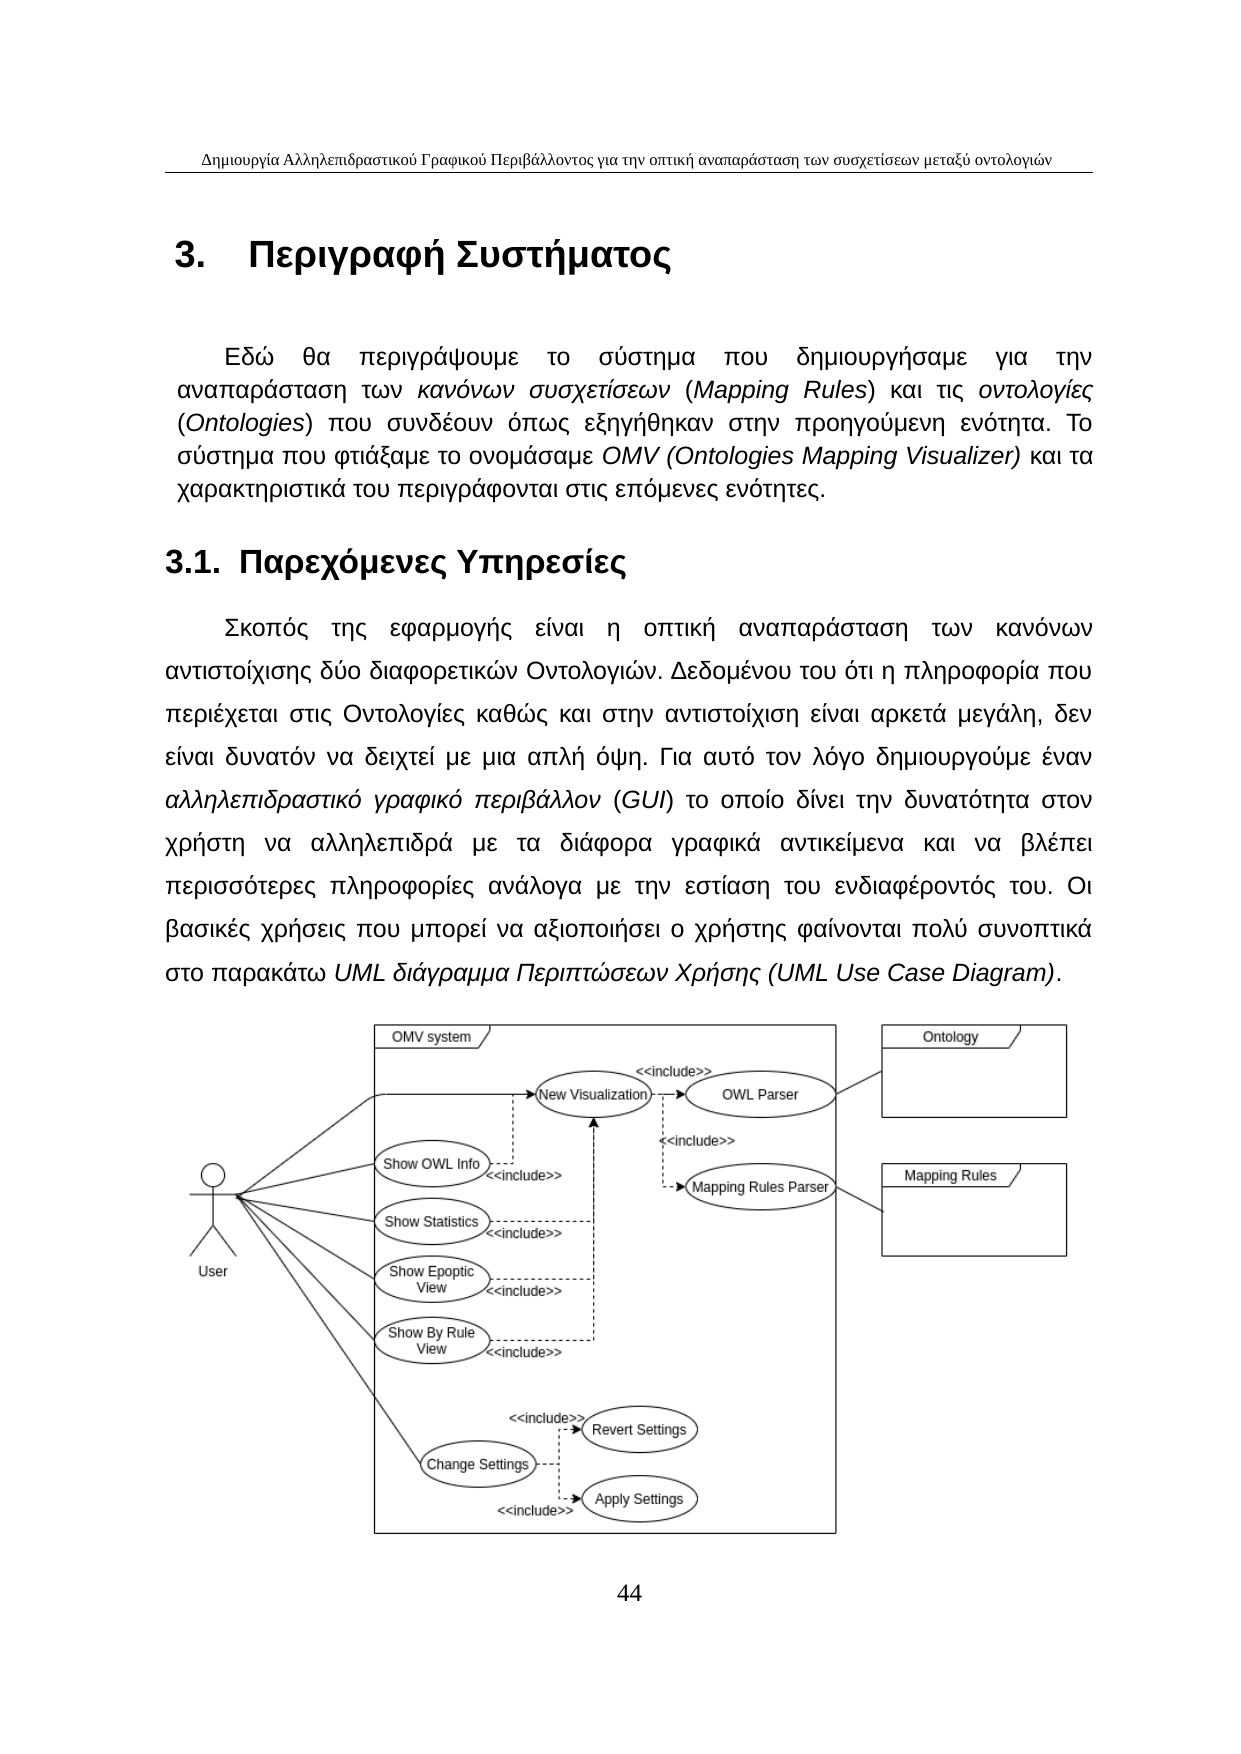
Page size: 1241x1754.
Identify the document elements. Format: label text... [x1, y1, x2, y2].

subtitle Παρεχόμενες Υπηρεσίες [165, 542, 1093, 581]
picture [186, 1021, 1073, 1541]
text Εδώ θα περιγράψουμε το σύστημα που δημιουργήσαμε για την αναπαράσταση των κανόνων συσχετίσεων (Mapping Rules) και τις οντολογίες (Ontologies) που συνδέουν όπως εξηγήθηκαν στην προηγούμενη ενότητα. Το σύστημα που φτιάξαμε το ονομάσαμε OMV (Ontologies Mapping Visualizer) και τα χαρακτηριστικά του περιγράφονται στις επόμενες ενότητες. [177, 342, 1093, 502]
text Σκοπός της εφαρμογής είναι η οπτική αναπαράσταση των κανόνων αντιστοίχισης δύο διαφορετικών Οντολογιών. Δεδομένου του ότι η πληροφορία που περιέχεται στις Οντολογίες καθώς και στην αντιστοίχιση είναι αρκετά μεγάλη, δεν είναι δυνατόν να δειχτεί με μια απλή όψη. Για αυτό τον λόγο δημιουργούμε έναν αλληλεπιδραστικό γραφικό περιβάλλον (GUI) το οποίο δίνει την δυνατότητα στον χρήστη να αλληλεπιδρά με τα διάφορα γραφικά αντικείμενα και να βλέπει περισσότερες πληροφορίες ανάλογα με την εστίαση του ενδιαφέροντός του. Οι βασικές χρήσεις που μπορεί να αξιοποιήσει ο χρήστης φαίνονται πολύ συνοπτικά στο παρακάτω UML διάγραμμα Περιπτώσεων Χρήσης (UML Use Case Diagram). [165, 613, 1093, 986]
subtitle Περιγραφή Συστήματος [174, 232, 1093, 276]
